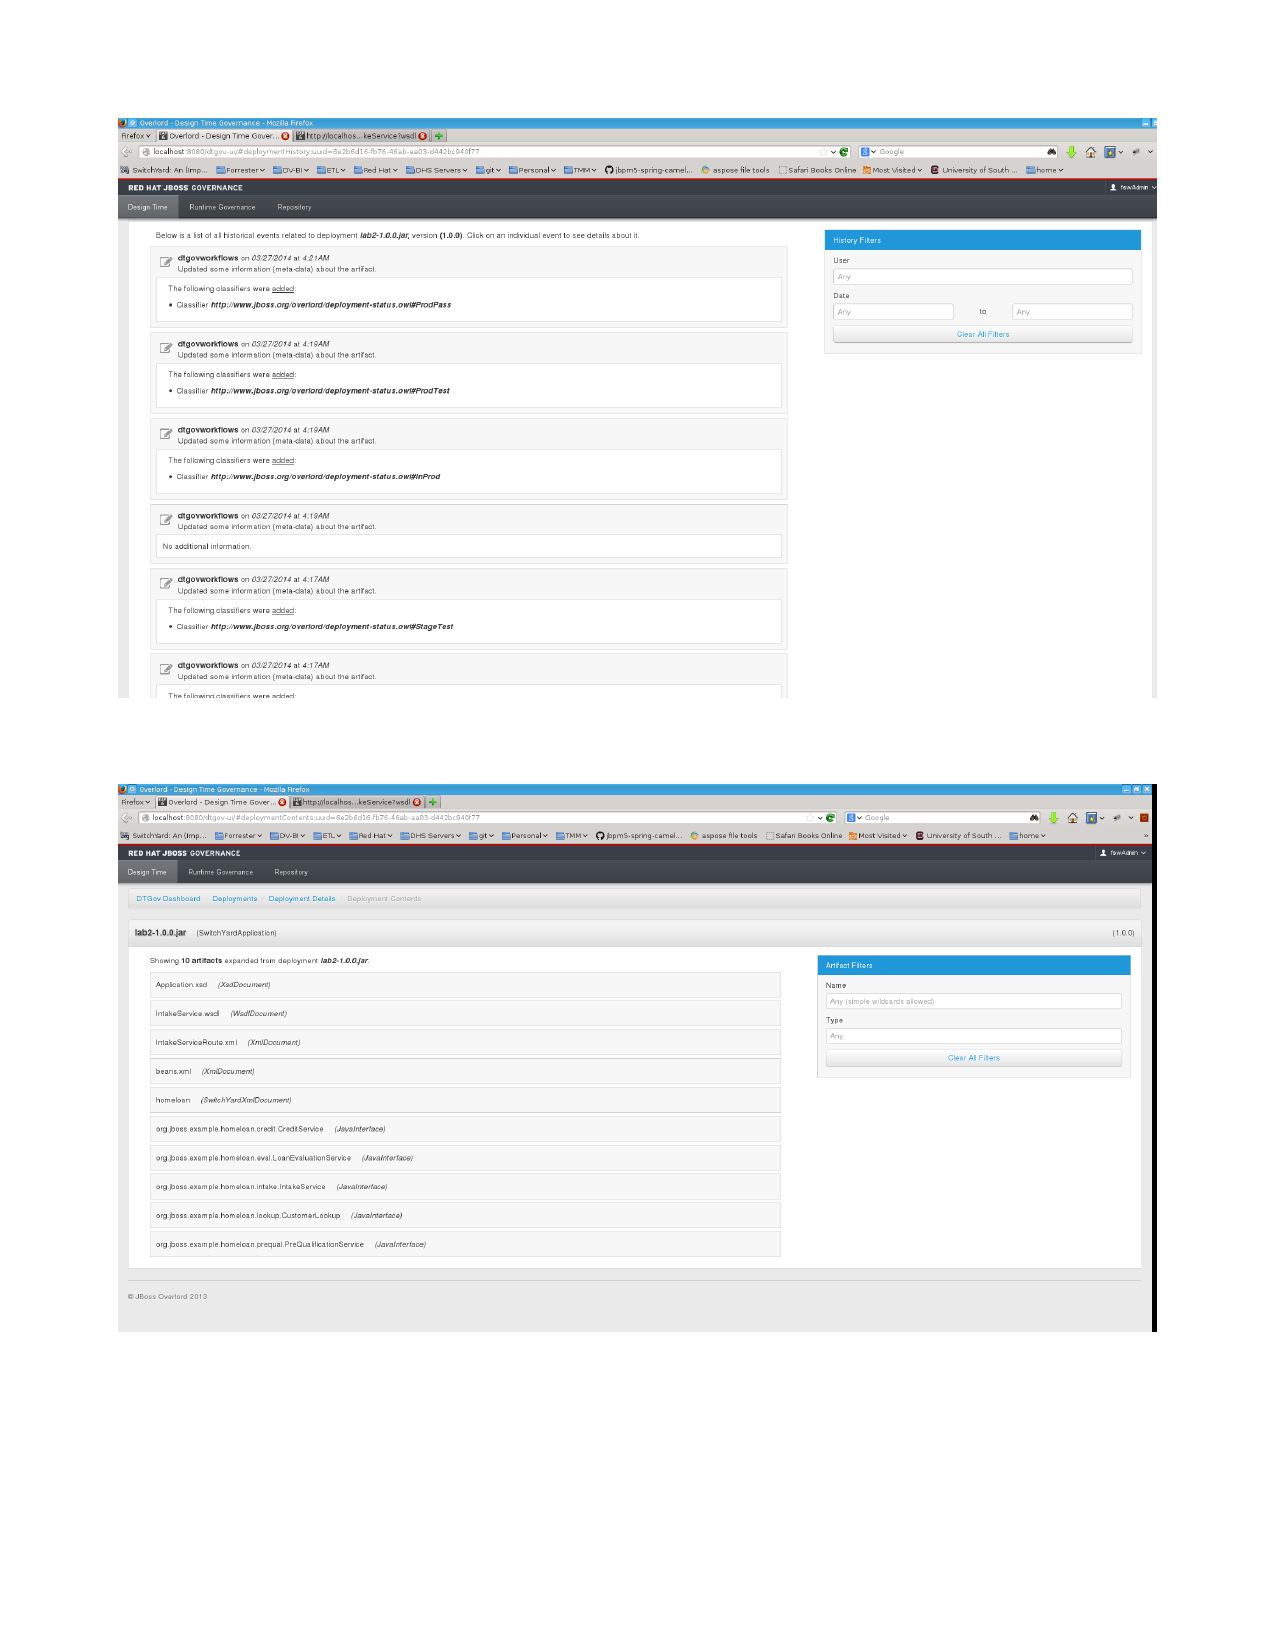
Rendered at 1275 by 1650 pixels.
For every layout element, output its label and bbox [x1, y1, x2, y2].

picture [118, 784, 1157, 1332]
picture [118, 118, 1157, 698]
